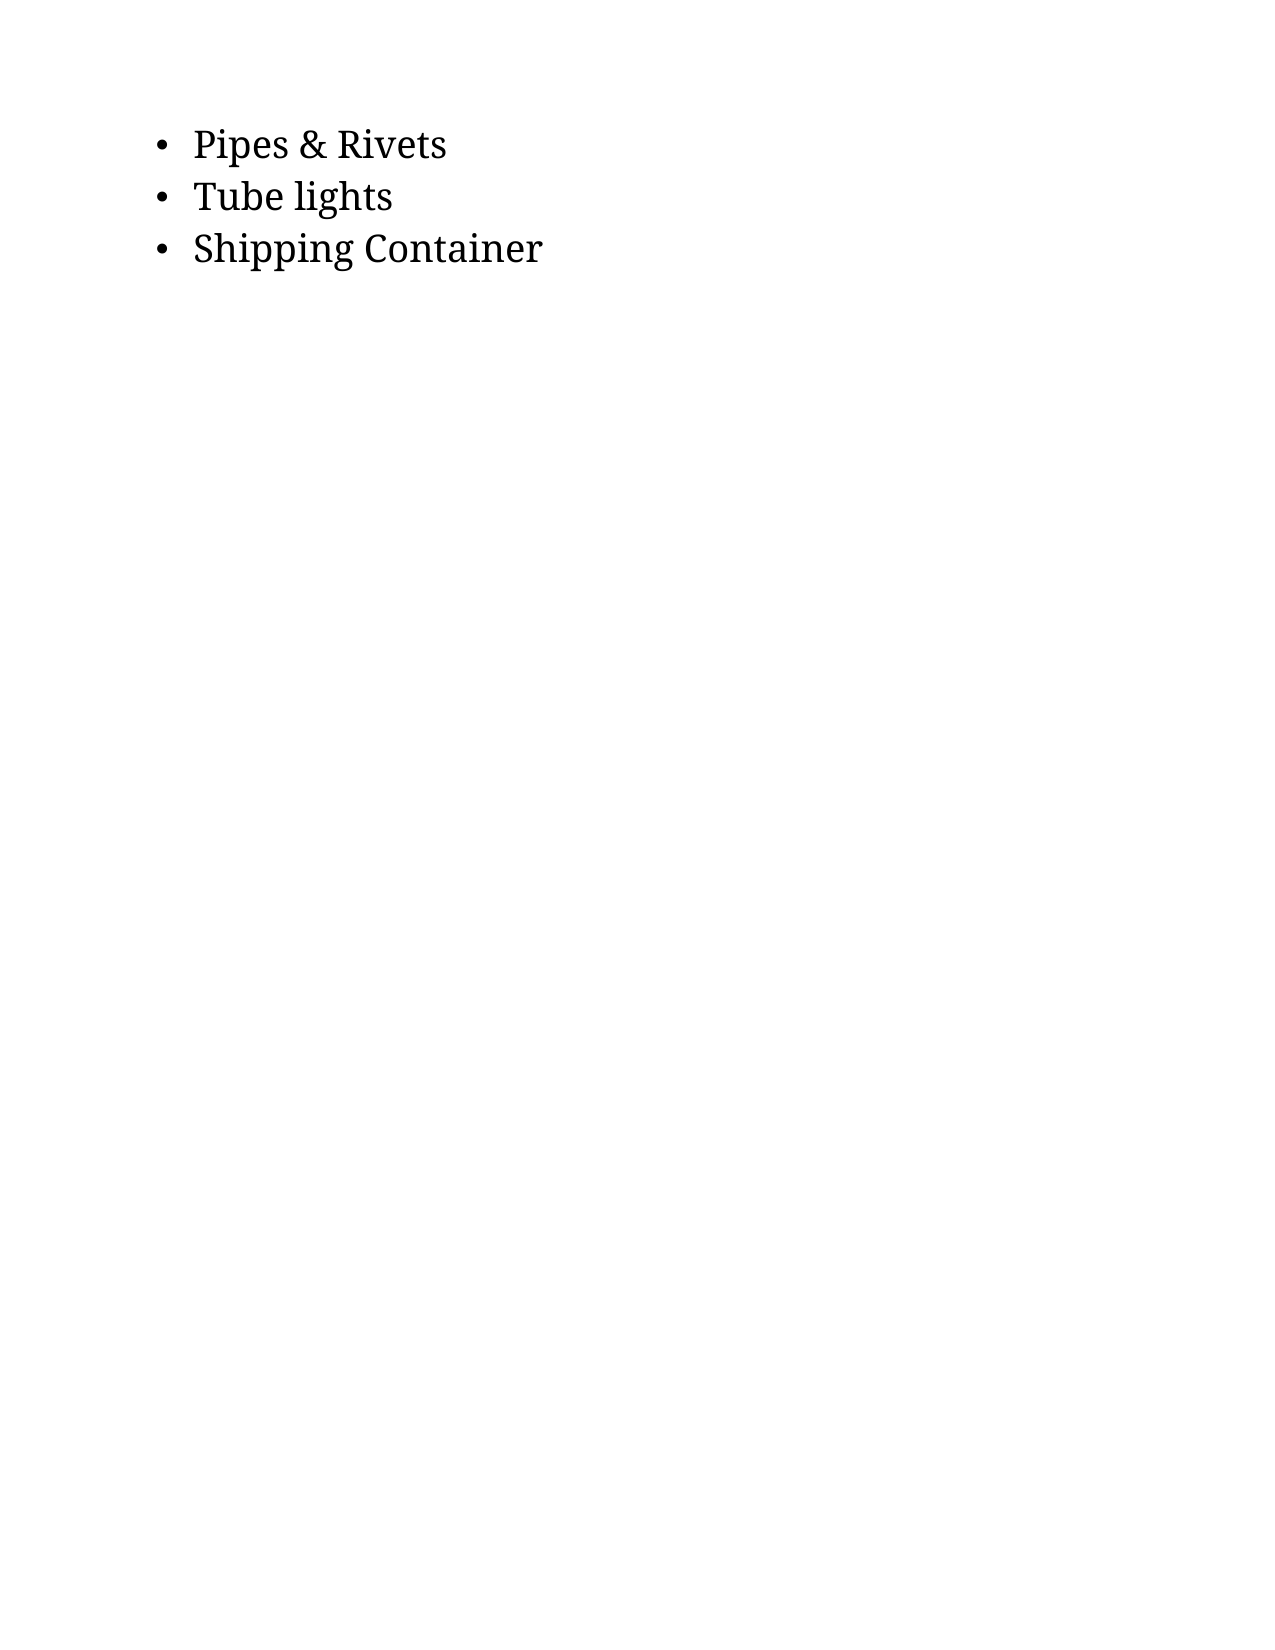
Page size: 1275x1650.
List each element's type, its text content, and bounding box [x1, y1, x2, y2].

list Tube lights [156, 170, 1157, 222]
list Shipping Container [156, 222, 1157, 273]
list Pipes & Rivets [156, 118, 1157, 170]
